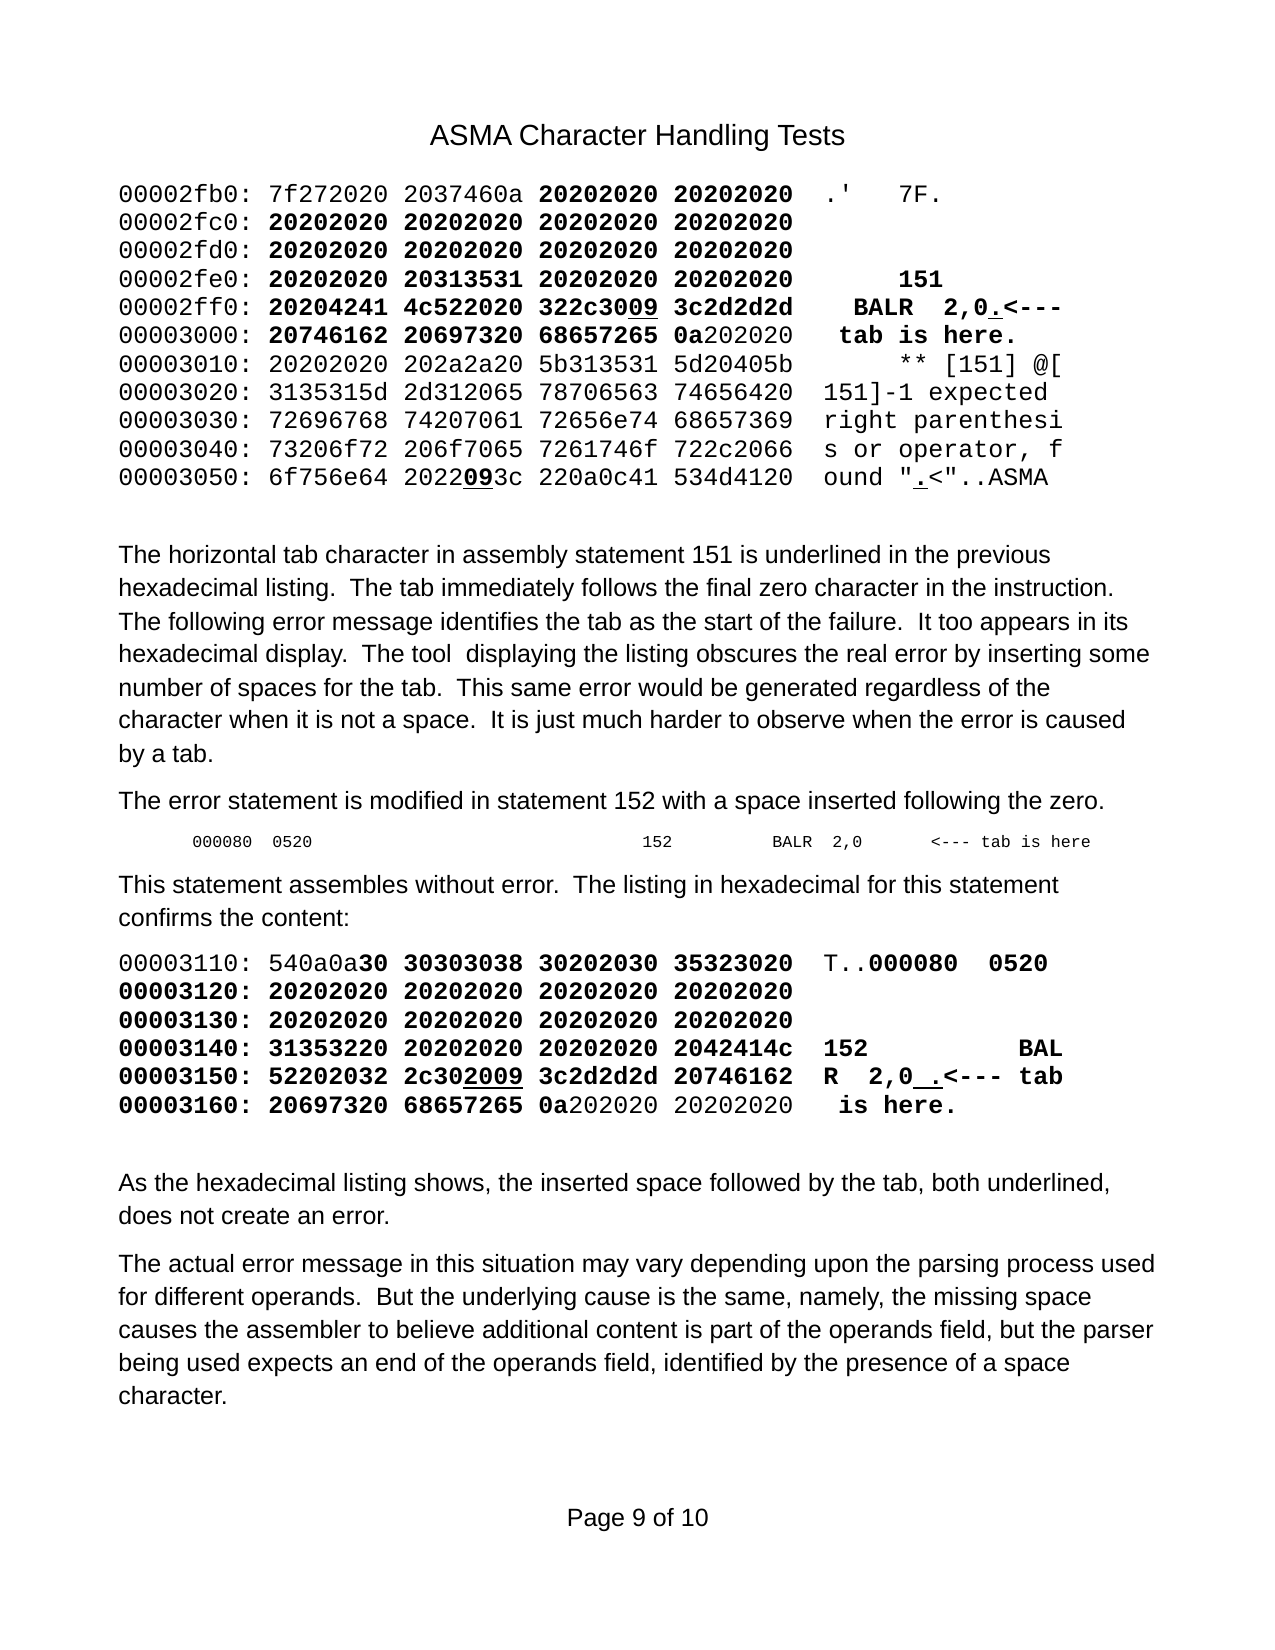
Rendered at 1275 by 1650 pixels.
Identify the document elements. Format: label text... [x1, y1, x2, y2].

text 000080 0520 152 BALR 2,0 <--- tab is here [192, 834, 1157, 853]
text 00003160: 20697320 68657265 0a202020 20202020 is here. [118, 1092, 1157, 1121]
text The horizontal tab character in assembly statement 151 is underlined in the previous hexadecimal listing. The tab immediately follows the final zero character in the instruction. The following error message identifies the tab as the start of the failure. It too appears in its hexadecimal display. The tool displaying the listing obscures the real error by inserting some number of spaces for the tab. This same error would be generated regardless of the character when it is not a space. It is just much harder to observe when the error is caused by a tab. [118, 540, 1157, 767]
text 00003140: 31353220 20202020 20202020 2042414c 152 BAL [118, 1036, 1157, 1064]
text As the hexadecimal listing shows, the inserted space followed by the tab, both underlined, does not create an error. [118, 1168, 1157, 1230]
text 00003110: 540a0a30 30303038 30202030 35323020 T..000080 0520 [118, 951, 1157, 979]
text 00002fc0: 20202020 20202020 20202020 20202020 [118, 209, 1157, 238]
text 00003150: 52202032 2c302009 3c2d2d2d 20746162 R 2,0 .<--- tab [118, 1064, 1157, 1092]
text 00003030: 72696768 74207061 72656e74 68657369 right parenthesi [118, 408, 1157, 436]
text 00003000: 20746162 20697320 68657265 0a202020 tab is here. [118, 323, 1157, 351]
text 00002ff0: 20204241 4c522020 322c3009 3c2d2d2d BALR 2,0.<--- [118, 294, 1157, 323]
text The error statement is modified in statement 152 with a space inserted following the zero. [118, 786, 1157, 815]
text 00003120: 20202020 20202020 20202020 20202020 [118, 979, 1157, 1007]
text The actual error message in this situation may vary depending upon the parsing process used for different operands. But the underlying cause is the same, namely, the missing space causes the assembler to believe additional content is part of the operands field, but the parser being used expects an end of the operands field, identified by the presence of a space character. [118, 1249, 1157, 1410]
text This statement assembles without error. The listing in hexadecimal for this statement confirms the content: [118, 870, 1157, 932]
text 00003130: 20202020 20202020 20202020 20202020 [118, 1007, 1157, 1036]
text 00003040: 73206f72 206f7065 7261746f 722c2066 s or operator, f [118, 436, 1157, 464]
text 00002fb0: 7f272020 2037460a 20202020 20202020 .' 7F. [118, 181, 1157, 209]
text 00003050: 6f756e64 2022093c 220a0c41 534d4120 ound ".<"..ASMA [118, 464, 1157, 493]
text 00002fd0: 20202020 20202020 20202020 20202020 [118, 238, 1157, 266]
text 00003020: 3135315d 2d312065 78706563 74656420 151]-1 expected [118, 379, 1157, 408]
text 00003010: 20202020 202a2a20 5b313531 5d20405b ** [151] @[ [118, 351, 1157, 379]
text 00002fe0: 20202020 20313531 20202020 20202020 151 [118, 266, 1157, 294]
